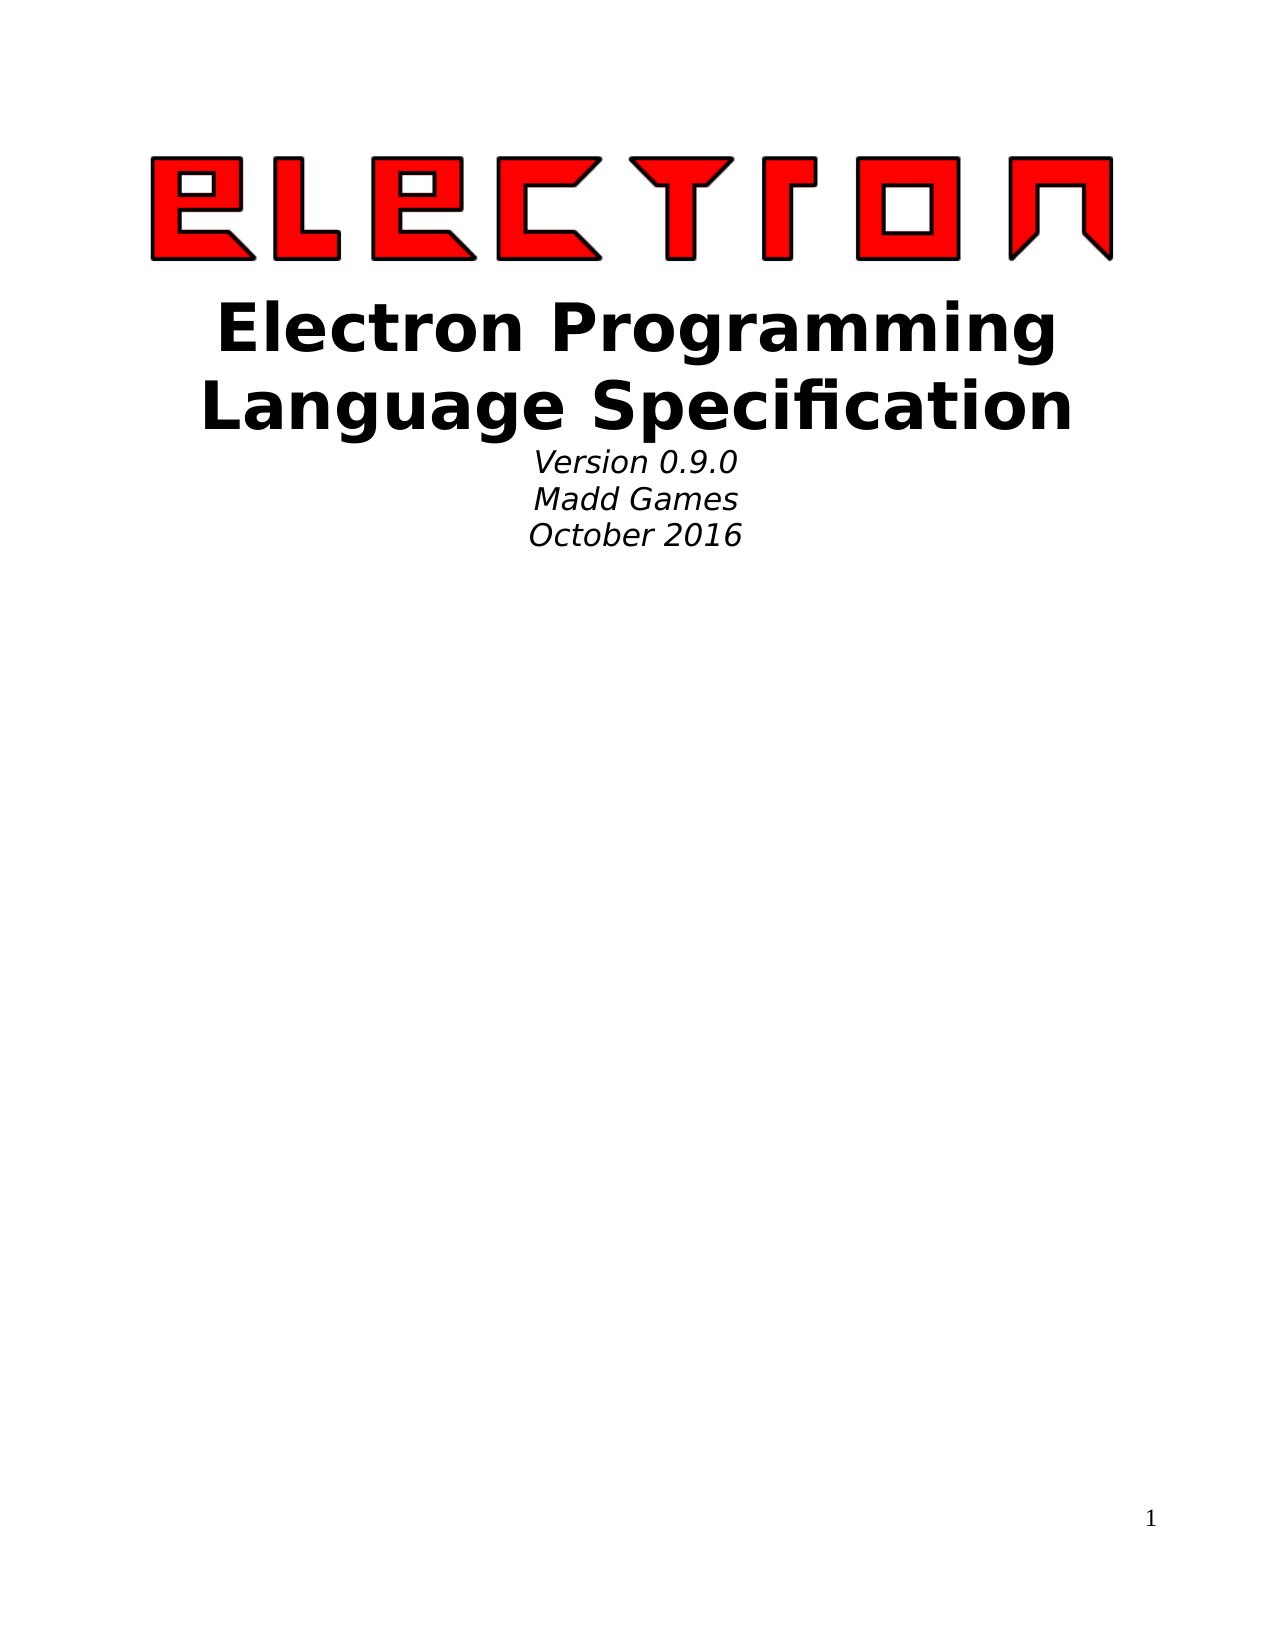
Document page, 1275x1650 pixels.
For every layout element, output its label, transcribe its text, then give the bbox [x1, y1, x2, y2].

picture [118, 118, 1157, 290]
text Madd Games [118, 481, 1157, 517]
text Version 0.9.0 [118, 445, 1157, 481]
text Electron Programming Language Specification [118, 290, 1157, 445]
text October 2016 [118, 517, 1157, 554]
